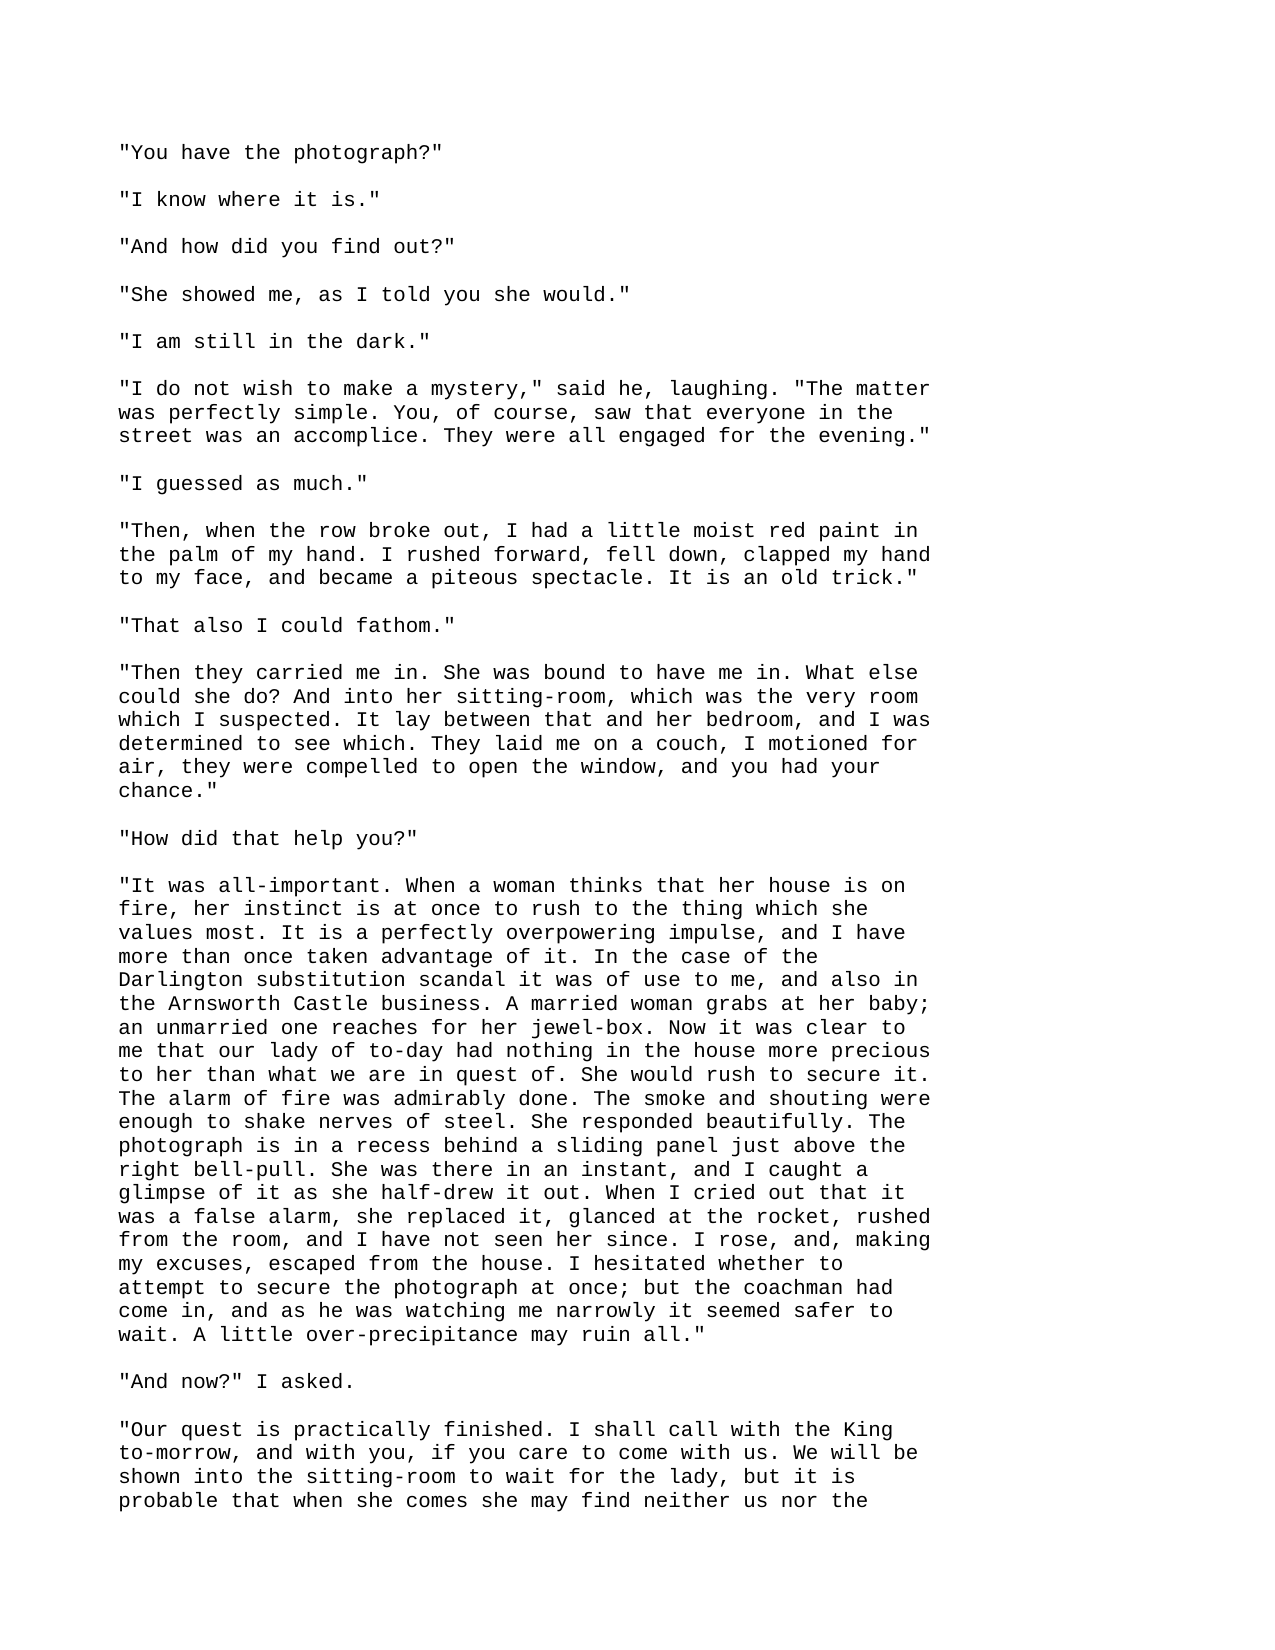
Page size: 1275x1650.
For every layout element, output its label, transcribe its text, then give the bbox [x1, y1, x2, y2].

text The alarm of fire was admirably done. The smoke and shouting were [118, 1088, 1157, 1111]
text "You have the photograph?" [118, 142, 1157, 165]
text fire, her instinct is at once to rush to the thing which she [118, 898, 1157, 922]
text the palm of my hand. I rushed forward, fell down, clapped my hand [118, 544, 1157, 567]
text shown into the sitting-room to wait for the lady, but it is [118, 1466, 1157, 1489]
text "I guessed as much." [118, 473, 1157, 496]
text which I suspected. It lay between that and her bedroom, and I was [118, 709, 1157, 733]
text right bell-pull. She was there in an instant, and I caught a [118, 1158, 1157, 1182]
text Darlington substitution scandal it was of use to me, and also in [118, 969, 1157, 993]
text chance." [118, 780, 1157, 804]
text street was an accomplice. They were all engaged for the evening." [118, 426, 1157, 449]
text "Then they carried me in. She was bound to have me in. What else [118, 662, 1157, 686]
text the Arnsworth Castle business. A married woman grabs at her baby; [118, 993, 1157, 1017]
text glimpse of it as she half-drew it out. When I cried out that it [118, 1182, 1157, 1206]
text from the room, and I have not seen her since. I rose, and, making [118, 1229, 1157, 1253]
text probable that when she comes she may find neither us nor the [118, 1489, 1157, 1513]
text "How did that help you?" [118, 827, 1157, 851]
text "It was all-important. When a woman thinks that her house is on [118, 875, 1157, 898]
text "I know where it is." [118, 189, 1157, 213]
text me that our lady of to-day had nothing in the house more precious [118, 1040, 1157, 1064]
text values most. It is a perfectly overpowering impulse, and I have [118, 922, 1157, 946]
text "I am still in the dark." [118, 331, 1157, 354]
text "And how did you find out?" [118, 236, 1157, 260]
text my excuses, escaped from the house. I hesitated whether to [118, 1253, 1157, 1277]
text air, they were compelled to open the window, and you had your [118, 757, 1157, 780]
text attempt to secure the photograph at once; but the coachman had [118, 1277, 1157, 1300]
text was a false alarm, she replaced it, glanced at the rocket, rushed [118, 1206, 1157, 1229]
text could she do? And into her sitting-room, which was the very room [118, 686, 1157, 709]
text "And now?" I asked. [118, 1371, 1157, 1395]
text "I do not wish to make a mystery," said he, laughing. "The matter [118, 378, 1157, 402]
text "That also I could fathom." [118, 615, 1157, 638]
text photograph is in a recess behind a sliding panel just above the [118, 1135, 1157, 1158]
text an unmarried one reaches for her jewel-box. Now it was clear to [118, 1017, 1157, 1040]
text to her than what we are in quest of. She would rush to secure it. [118, 1064, 1157, 1088]
text come in, and as he was watching me narrowly it seemed safer to [118, 1300, 1157, 1324]
text determined to see which. They laid me on a couch, I motioned for [118, 733, 1157, 757]
text to my face, and became a piteous spectacle. It is an old trick." [118, 567, 1157, 591]
text enough to shake nerves of steel. She responded beautifully. The [118, 1111, 1157, 1135]
text "She showed me, as I told you she would." [118, 284, 1157, 307]
text "Then, when the row broke out, I had a little moist red paint in [118, 520, 1157, 544]
text was perfectly simple. You, of course, saw that everyone in the [118, 402, 1157, 426]
text wait. A little over-precipitance may ruin all." [118, 1324, 1157, 1348]
text more than once taken advantage of it. In the case of the [118, 946, 1157, 969]
text "Our quest is practically finished. I shall call with the King [118, 1419, 1157, 1442]
text to-morrow, and with you, if you care to come with us. We will be [118, 1442, 1157, 1466]
